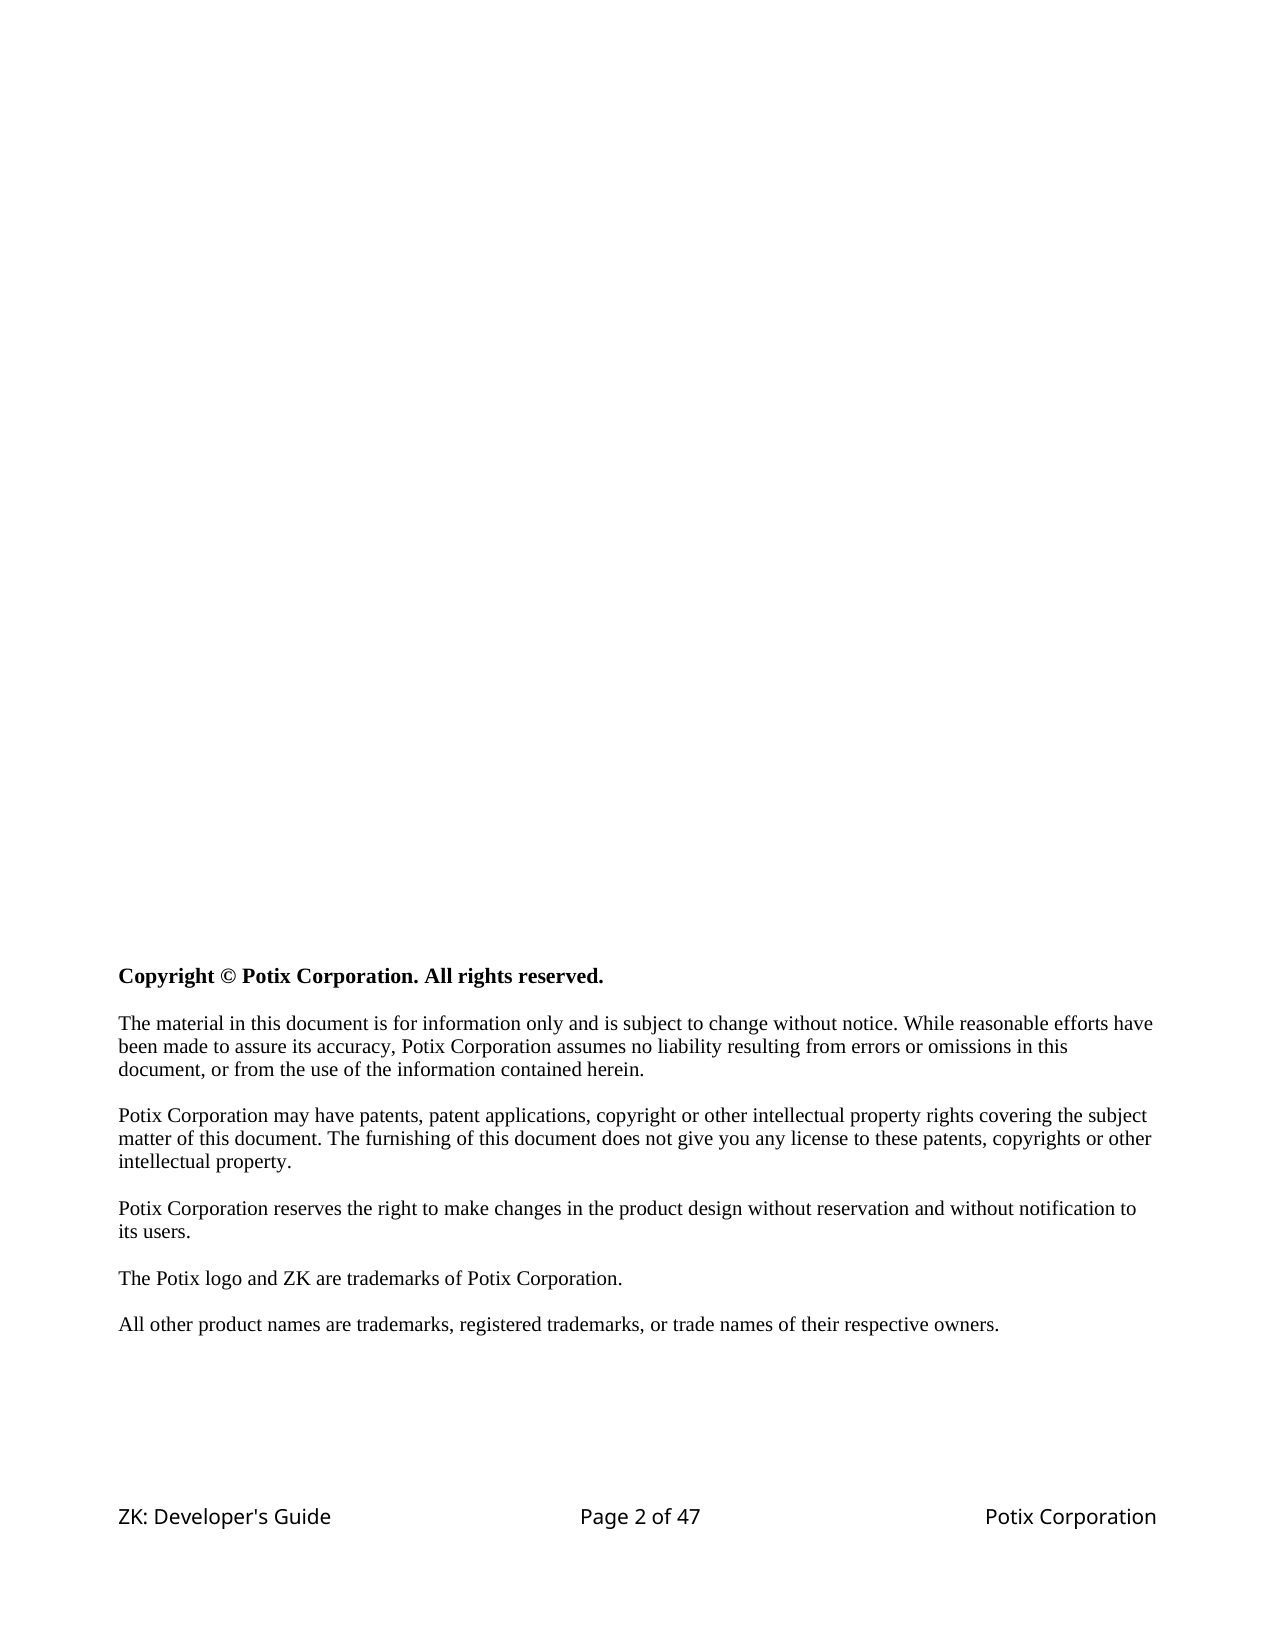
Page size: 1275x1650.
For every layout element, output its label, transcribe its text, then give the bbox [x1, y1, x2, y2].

text The Potix logo and ZK are trademarks of Potix Corporation. [118, 1267, 1157, 1289]
text The material in this document is for information only and is subject to change without notice. While reasonable efforts have been made to assure its accuracy, Potix Corporation assumes no liability resulting from errors or omissions in this document, or from the use of the information contained herein. [118, 1011, 1157, 1081]
text Copyright © Potix Corporation. All rights reserved. [118, 963, 1157, 988]
text Potix Corporation reserves the right to make changes in the product design without reservation and without notification to its users. [118, 1197, 1157, 1243]
text All other product names are trademarks, registered trademarks, or trade names of their respective owners. [118, 1313, 1157, 1336]
text Potix Corporation may have patents, patent applications, copyright or other intellectual property rights covering the subject matter of this document. The furnishing of this document does not give you any license to these patents, copyrights or other intellectual property. [118, 1104, 1157, 1173]
